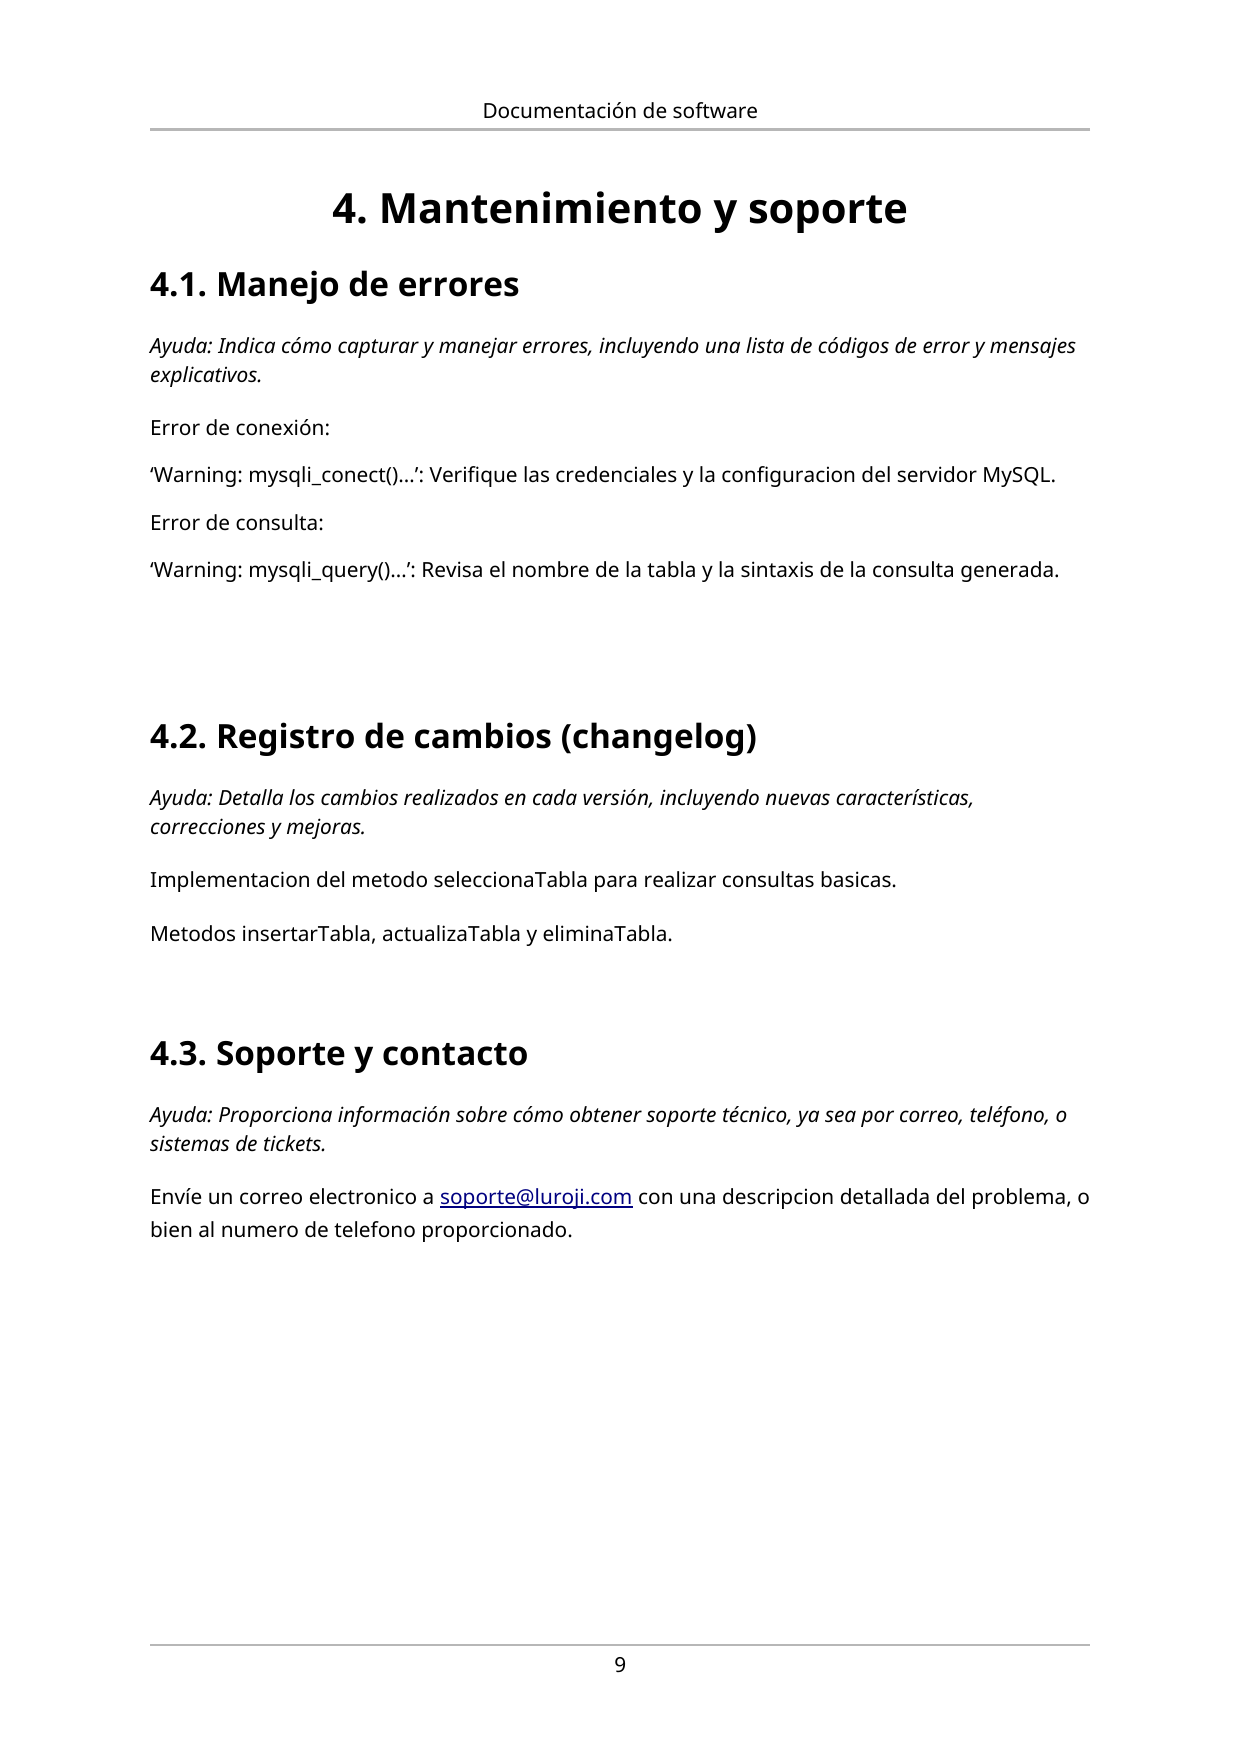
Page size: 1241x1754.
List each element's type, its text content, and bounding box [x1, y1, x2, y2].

subtitle 4. Mantenimiento y soporte [150, 179, 1090, 236]
text Ayuda: Detalla los cambios realizados en cada versión, incluyendo nuevas características, correcciones y mejoras. [150, 783, 1090, 840]
text Envíe un correo electronico a soporte@luroji.com con una descripcion detallada del problema, o bien al numero de telefono proporcionado. [150, 1182, 1090, 1243]
subtitle 4.3. Soporte y contacto [150, 1030, 1090, 1075]
subtitle 4.1. Manejo de errores [150, 261, 1090, 306]
text Error de conexión: [150, 413, 1090, 442]
text Metodos insertarTabla, actualizaTabla y eliminaTabla. [150, 919, 1090, 947]
text Ayuda: Indica cómo capturar y manejar errores, incluyendo una lista de códigos de error y mensajes explicativos. [150, 331, 1090, 388]
text ‘Warning: mysqli_conect()…’: Verifique las credenciales y la configuracion del servidor MySQL. [150, 460, 1090, 489]
text ‘Warning: mysqli_query()…’: Revisa el nombre de la tabla y la sintaxis de la consulta generada. [150, 555, 1090, 583]
text Ayuda: Proporciona información sobre cómo obtener soporte técnico, ya sea por correo, teléfono, o sistemas de tickets. [150, 1100, 1090, 1157]
subtitle 4.2. Registro de cambios (changelog) [150, 713, 1090, 758]
text Error de consulta: [150, 508, 1090, 536]
text Implementacion del metodo seleccionaTabla para realizar consultas basicas. [150, 865, 1090, 894]
